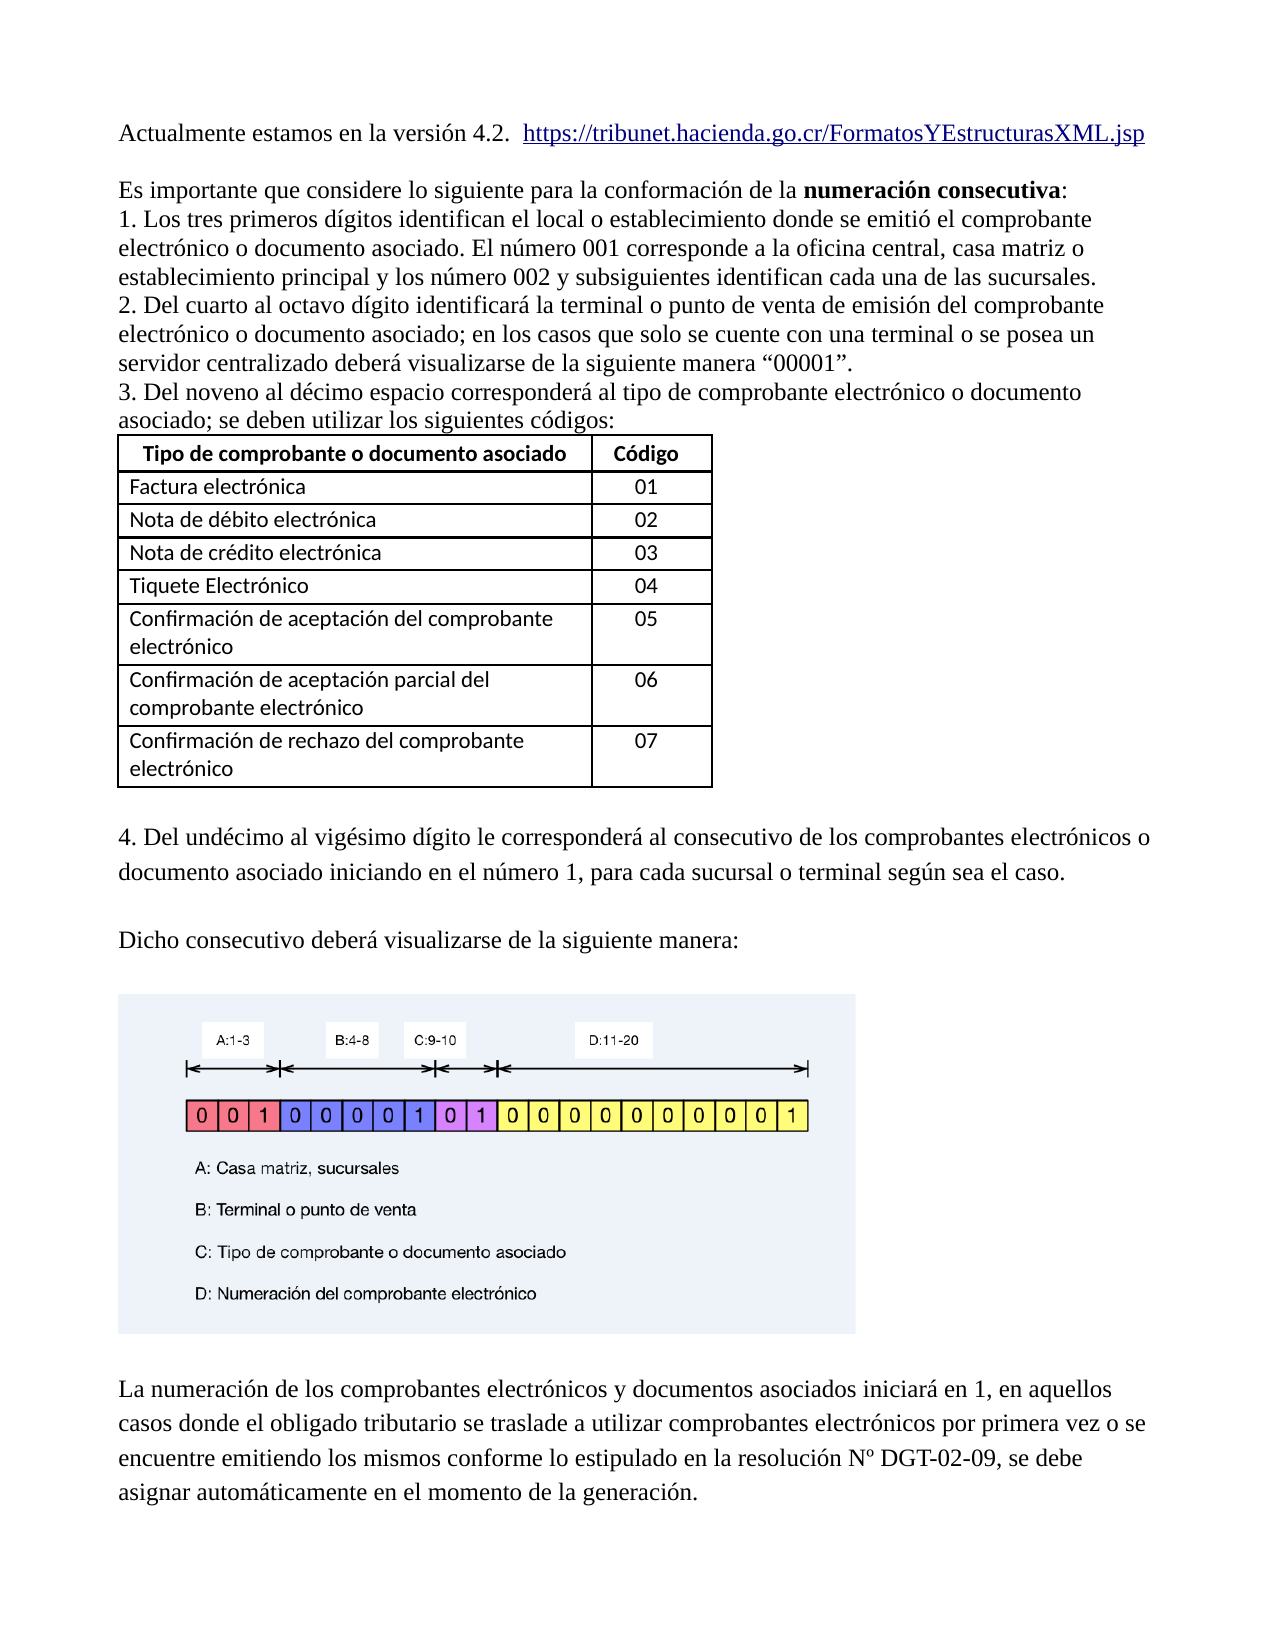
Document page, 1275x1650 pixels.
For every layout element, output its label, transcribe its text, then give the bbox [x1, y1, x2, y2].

table_cell Nota de débito electrónica [119, 505, 591, 536]
table_cell 02 [593, 505, 711, 536]
table_header Código [593, 436, 711, 470]
table_header Tipo de comprobante o documento asociado [119, 436, 591, 470]
table_cell Confirmación de aceptación parcial del comprobante electrónico [119, 666, 591, 724]
text 2. Del cuarto al octavo dígito identificará la terminal o punto de venta de emisión del comprobante electrónico o documento asociado; en los casos que solo se cuente con una terminal o se posea un servidor centralizado deberá visualizarse de la siguiente manera “00001”. [118, 291, 1157, 377]
text 4. Del undécimo al vigésimo dígito le corresponderá al consecutivo de los comprobantes electrónicos o documento asociado iniciando en el número 1, para cada sucursal o terminal según sea el caso. [118, 822, 1157, 885]
text Es importante que considere lo siguiente para la conformación de la numeración consecutiva: [118, 176, 1157, 204]
table_cell 06 [593, 666, 711, 724]
text Dicho consecutivo deberá visualizarse de la siguiente manera: [118, 926, 1157, 954]
text 3. Del noveno al décimo espacio corresponderá al tipo de comprobante electrónico o documento asociado; se deben utilizar los siguientes códigos: [118, 377, 1157, 434]
table_cell Factura electrónica [119, 473, 591, 503]
table_cell 05 [593, 605, 711, 663]
table_cell Confirmación de aceptación del comprobante electrónico [119, 605, 591, 663]
table_cell 01 [593, 473, 711, 503]
table_cell 03 [593, 539, 711, 569]
text 1. Los tres primeros dígitos identifican el local o establecimiento donde se emitió el comprobante electrónico o documento asociado. El número 001 corresponde a la oficina central, casa matriz o establecimiento principal y los número 002 y subsiguientes identifican cada una de las sucursales. [118, 204, 1157, 291]
picture [118, 994, 856, 1334]
text La numeración de los comprobantes electrónicos y documentos asociados iniciará en 1, en aquellos casos donde el obligado tributario se traslade a utilizar comprobantes electrónicos por primera vez o se encuentre emitiendo los mismos conforme lo estipulado en la resolución Nº DGT-02-09, se debe asignar automáticamente en el momento de la generación. [118, 1374, 1157, 1506]
table_cell Nota de crédito electrónica [119, 539, 591, 569]
table_cell 04 [593, 571, 711, 602]
table_cell 07 [593, 727, 711, 786]
text Actualmente estamos en la versión 4.2. https://tribunet.hacienda.go.cr/FormatosYEstructurasXML.jsp [118, 118, 1157, 147]
table_cell Tiquete Electrónico [119, 571, 591, 602]
table_cell Confirmación de rechazo del comprobante electrónico [119, 727, 591, 786]
